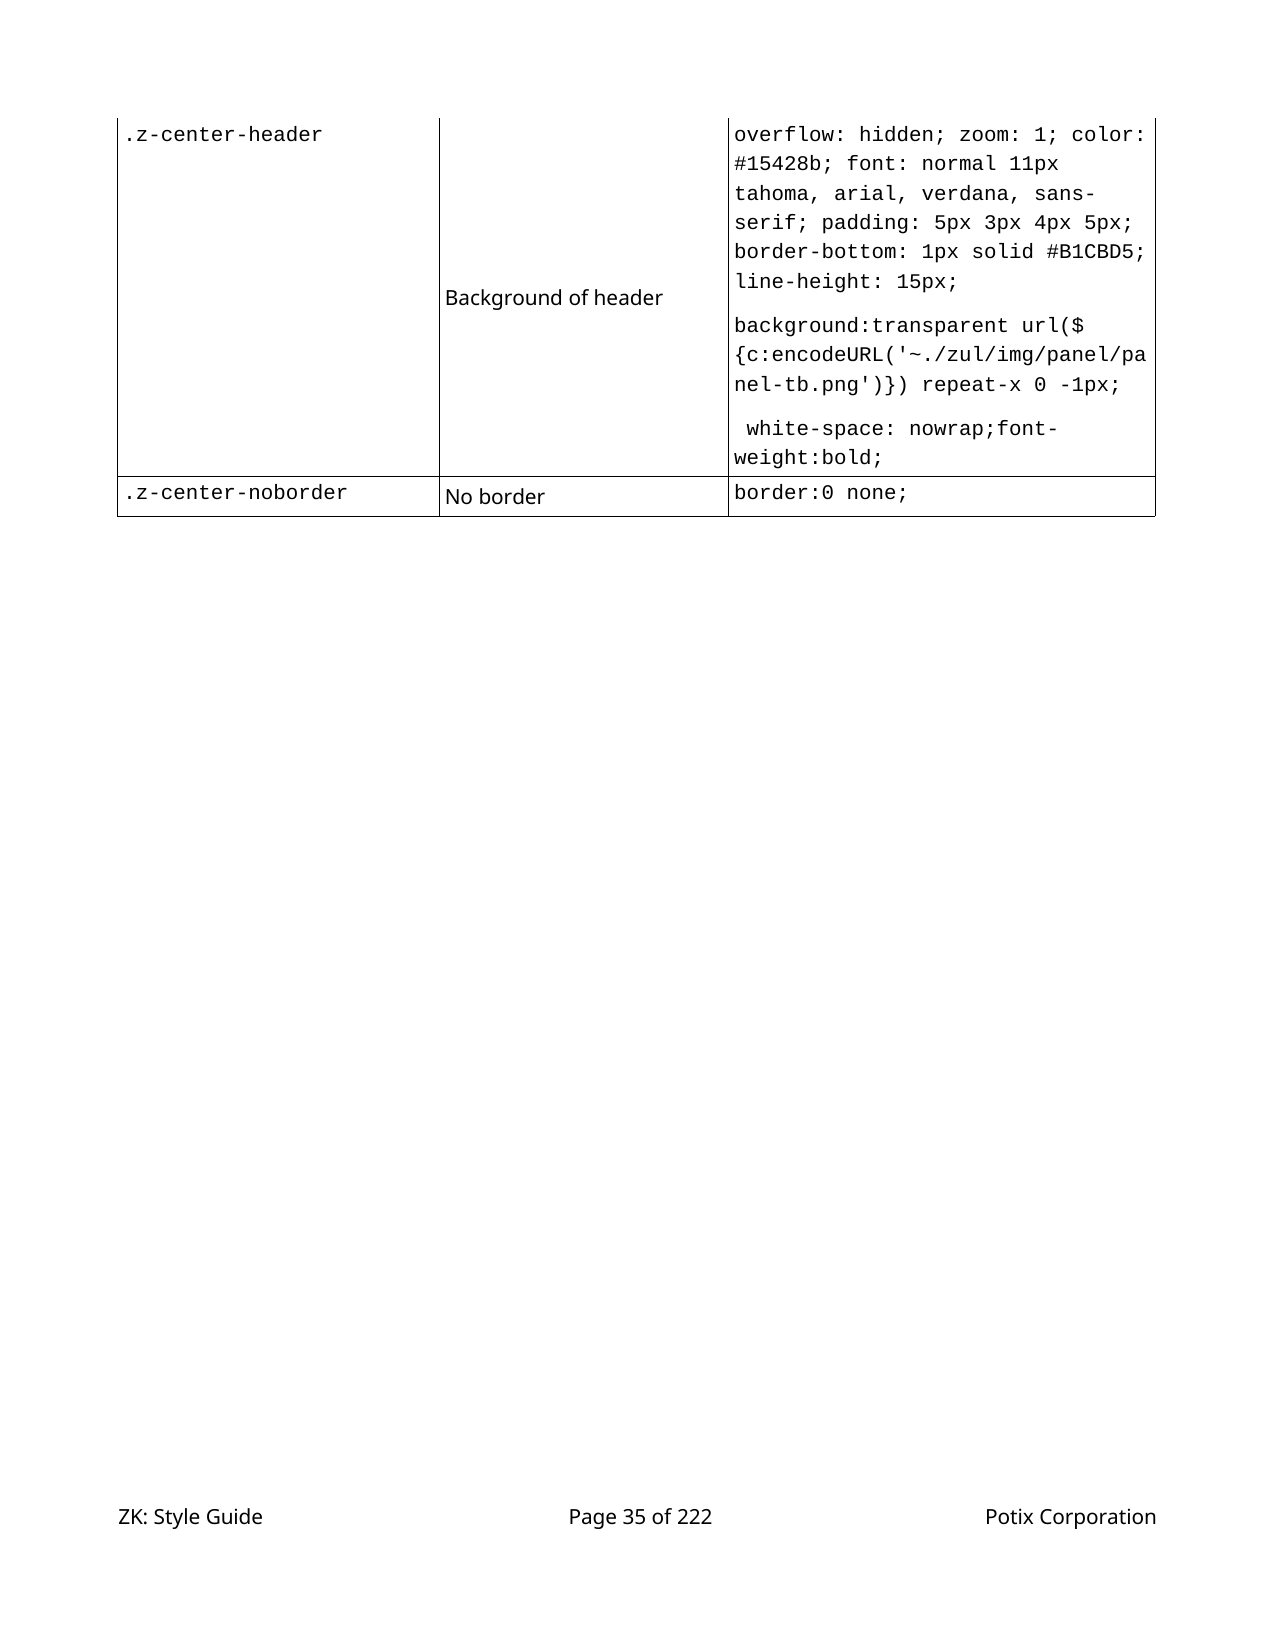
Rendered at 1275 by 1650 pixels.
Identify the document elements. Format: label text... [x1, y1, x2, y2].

table_cell Background of header [440, 118, 728, 476]
table_cell No border [440, 477, 728, 516]
table_cell .z-center-header [118, 118, 439, 476]
table_cell .z-center-noborder [118, 477, 439, 516]
table_cell border:0 none; [729, 477, 1155, 516]
table_cell overflow: hidden; zoom: 1; color: #15428b; font: normal 11px tahoma, arial, verdana, sans-serif; padding: 5px 3px 4px 5px; border-bottom: 1px solid #B1CBD5; line-height: 15px; background:transparent url(${c:encodeURL('~./zul/img/panel/panel-tb.png')}) repeat-x 0 -1px; white-space: nowrap;font-weight:bold; [729, 118, 1155, 476]
